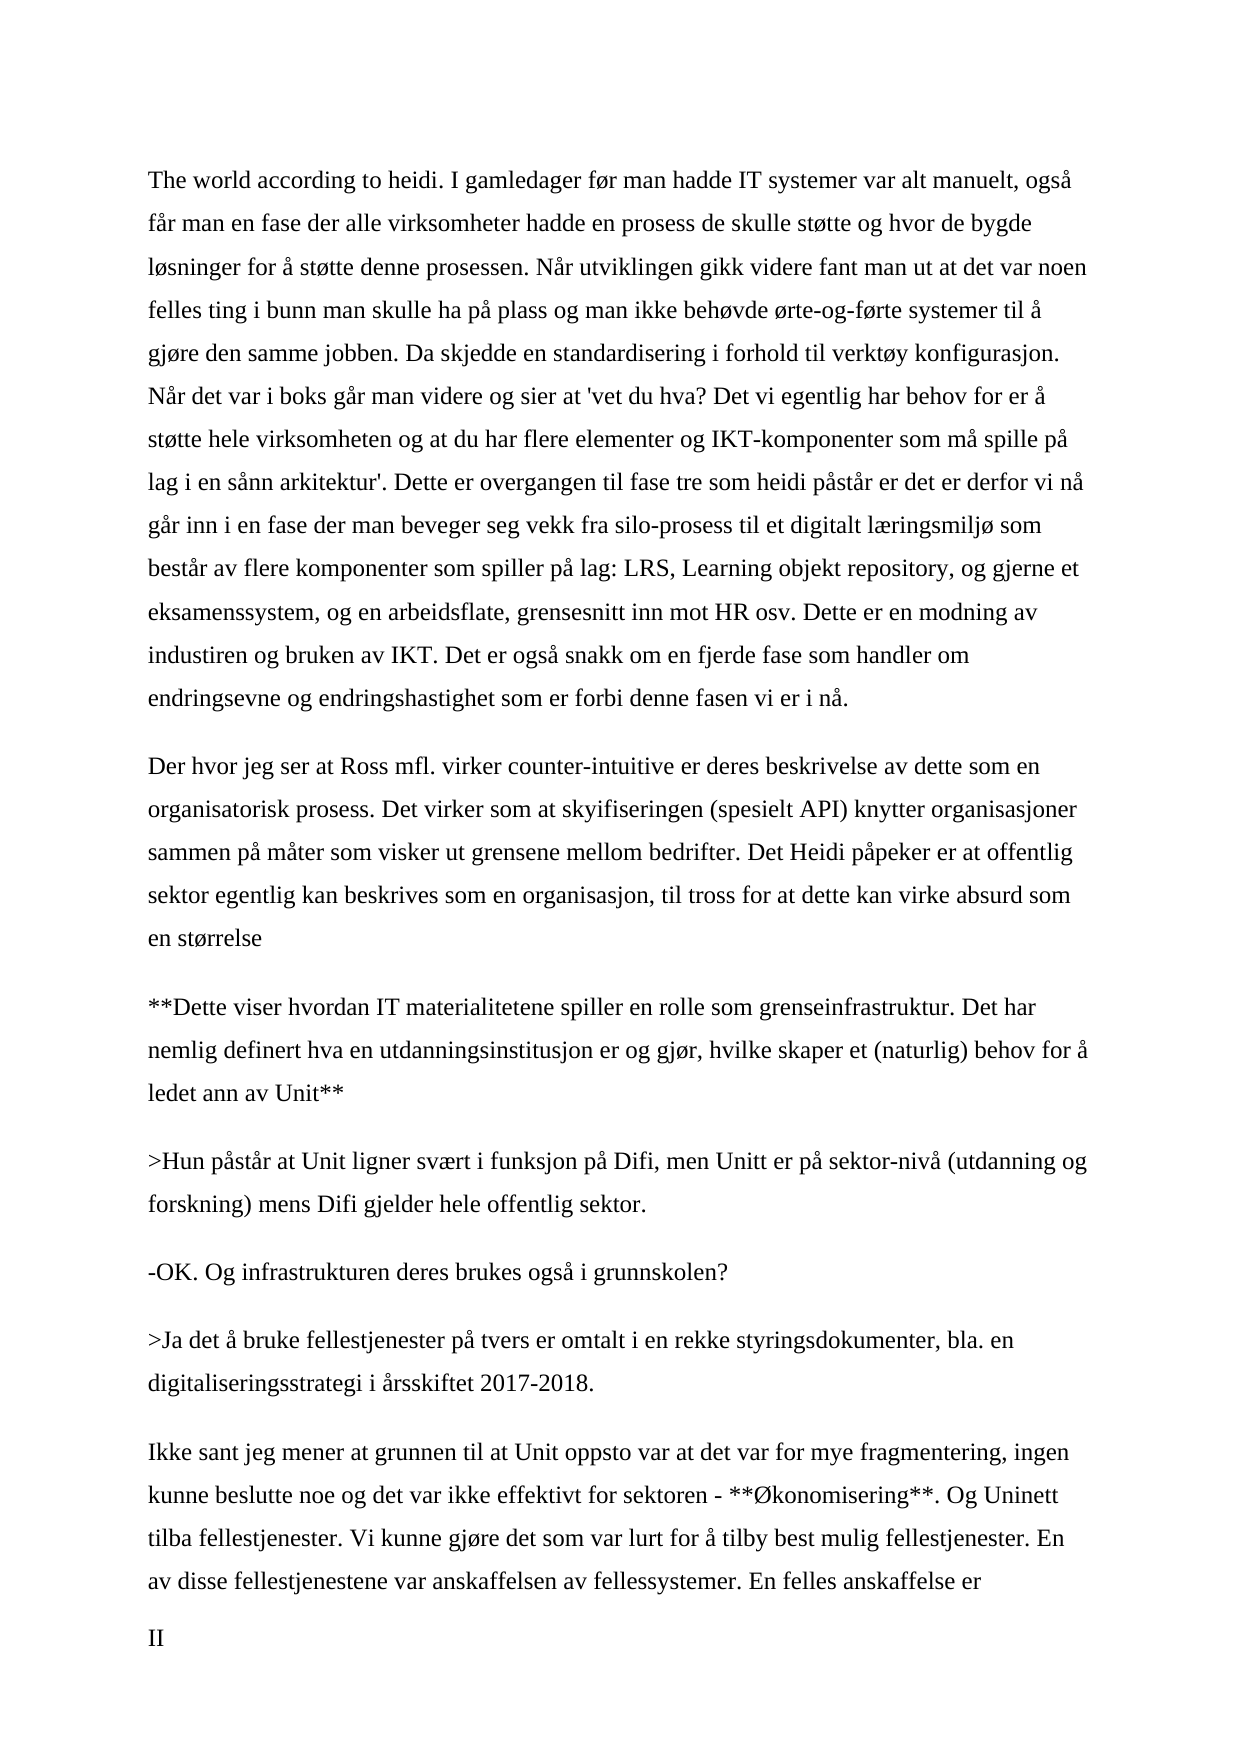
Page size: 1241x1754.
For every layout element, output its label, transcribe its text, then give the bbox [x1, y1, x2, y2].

text Der hvor jeg ser at Ross mfl. virker counter-intuitive er deres beskrivelse av dette som en organisatorisk prosess. Det virker som at skyifiseringen (spesielt API) knytter organisasjoner sammen på måter som visker ut grensene mellom bedrifter. Det Heidi påpeker er at offentlig sektor egentlig kan beskrives som en organisasjon, til tross for at dette kan virke absurd som en størrelse [148, 751, 1092, 952]
text -OK. Og infrastrukturen deres brukes også i grunnskolen? [148, 1257, 1092, 1286]
text Ikke sant jeg mener at grunnen til at Unit oppsto var at det var for mye fragmentering, ingen kunne beslutte noe og det var ikke effektivt for sektoren - **Økonomisering**. Og Uninett tilba fellestjenester. Vi kunne gjøre det som var lurt for å tilby best mulig fellestjenester. En av disse fellestjenestene var anskaffelsen av fellessystemer. En felles anskaffelse er [148, 1437, 1092, 1595]
text >Hun påstår at Unit ligner svært i funksjon på Difi, men Unitt er på sektor-nivå (utdanning og forskning) mens Difi gjelder hele offentlig sektor. [148, 1146, 1092, 1218]
text The world according to heidi. I gamledager før man hadde IT systemer var alt manuelt, også får man en fase der alle virksomheter hadde en prosess de skulle støtte og hvor de bygde løsninger for å støtte denne prosessen. Når utviklingen gikk videre fant man ut at det var noen felles ting i bunn man skulle ha på plass og man ikke behøvde ørte-og-førte systemer til å gjøre den samme jobben. Da skjedde en standardisering i forhold til verktøy konfigurasjon. Når det var i boks går man videre og sier at 'vet du hva? Det vi egentlig har behov for er å støtte hele virksomheten og at du har flere elementer og IKT-komponenter som må spille på lag i en sånn arkitektur'. Dette er overgangen til fase tre som heidi påstår er det er derfor vi nå går inn i en fase der man beveger seg vekk fra silo-prosess til et digitalt læringsmiljø som består av flere komponenter som spiller på lag: LRS, Learning objekt repository, og gjerne et eksamenssystem, og en arbeidsflate, grensesnitt inn mot HR osv. Dette er en modning av industiren og bruken av IKT. Det er også snakk om en fjerde fase som handler om endringsevne og endringshastighet som er forbi denne fasen vi er i nå. [148, 165, 1092, 712]
text **Dette viser hvordan IT materialitetene spiller en rolle som grenseinfrastruktur. Det har nemlig definert hva en utdanningsinstitusjon er og gjør, hvilke skaper et (naturlig) behov for å ledet ann av Unit** [148, 992, 1092, 1107]
text >Ja det å bruke fellestjenester på tvers er omtalt i en rekke styringsdokumenter, bla. en digitaliseringsstrategi i årsskiftet 2017-2018. [148, 1325, 1092, 1397]
